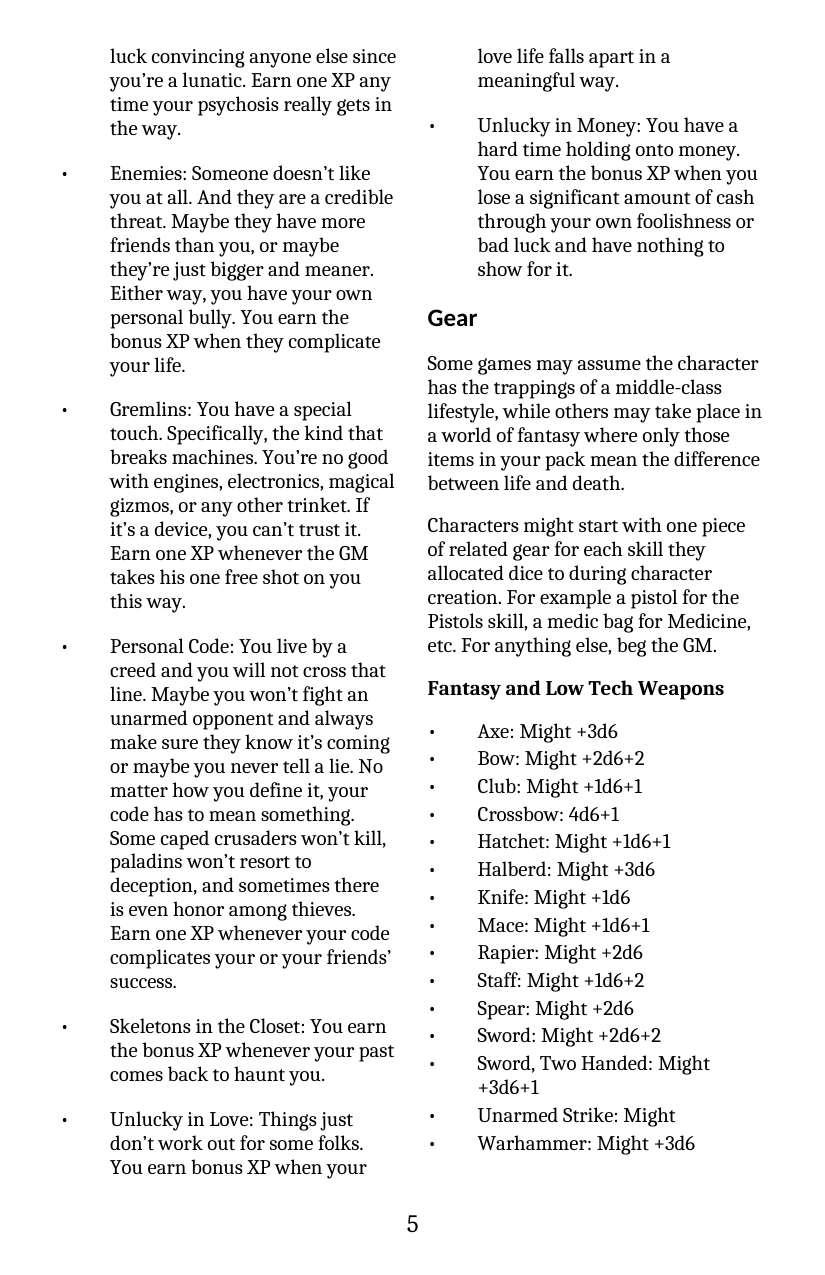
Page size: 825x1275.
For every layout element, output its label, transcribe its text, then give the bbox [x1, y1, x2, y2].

list Unlucky in Money: You have a hard time holding onto money. You earn the bonus XP when you lose a significant amount of cash through your own foolishness or bad luck and have nothing to show for it. [427, 114, 765, 281]
list Enemies: Someone doesn’t like you at all. And they are a credible threat. Maybe they have more friends than you, or maybe they’re just bigger and meaner. Either way, you have your own personal bully. You earn the bonus XP when they complicate your life. [60, 162, 397, 377]
list Unlucky in Love: Things just don’t work out for some folks. You earn bonus XP when your [60, 1107, 397, 1179]
list Warhammer: Might +3d6 [427, 1131, 765, 1155]
text Some games may assume the character has the trappings of a middle-class lifestyle, while others may take place in a world of fantasy where only those items in your pack mean the difference between life and death. [427, 352, 765, 495]
list Axe: Might +3d6 [427, 719, 765, 743]
list Personal Code: You live by a creed and you will not cross that line. Maybe you won’t fight an unarmed opponent and always make sure they know it’s coming or maybe you never tell a lie. No matter how you define it, your code has to mean something. Some caped crusaders won’t kill, paladins won’t resort to deception, and sometimes there is even honor among thieves. Earn one XP whenever your code complicates your or your friends’ success. [60, 634, 397, 994]
list Mace: Might +1d6+1 [427, 913, 765, 937]
list Staff: Might +1d6+2 [427, 969, 765, 993]
list Sword: Might +2d6+2 [427, 1024, 765, 1048]
list Rapier: Might +2d6 [427, 941, 765, 965]
list Halberd: Might +3d6 [427, 858, 765, 882]
list Club: Might +1d6+1 [427, 775, 765, 799]
list Unarmed Strike: Might [427, 1103, 765, 1127]
list Crossbow: 4d6+1 [427, 802, 765, 826]
text Characters might start with one piece of related gear for each skill they allocated dice to during character creation. For example a pistol for the Pistols skill, a medic bag for Medicine, etc. For anything else, beg the GM. [427, 514, 765, 658]
text Fantasy and Low Tech Weapons [427, 677, 765, 701]
list Knife: Might +1d6 [427, 886, 765, 909]
list Bow: Might +2d6+2 [427, 747, 765, 771]
list luck convincing anyone else since you’re a lunatic. Earn one XP any time your psychosis really gets in the way. [60, 45, 397, 141]
list love life falls apart in a meaningful way. [427, 45, 765, 93]
list Hatchet: Might +1d6+1 [427, 830, 765, 854]
list Skeletons in the Closet: You earn the bonus XP whenever your past comes back to haunt you. [60, 1015, 397, 1087]
list Sword, Two Handed: Might +3d6+1 [427, 1052, 765, 1100]
list Spear: Might +2d6 [427, 996, 765, 1020]
subtitle Gear [427, 302, 765, 333]
list Gremlins: You have a special touch. Specifically, the kind that breaks machines. You’re no good with engines, electronics, magical gizmos, or any other trinket. If it’s a device, you can’t trust it. Earn one XP whenever the GM takes his one free shot on you this way. [60, 398, 397, 614]
